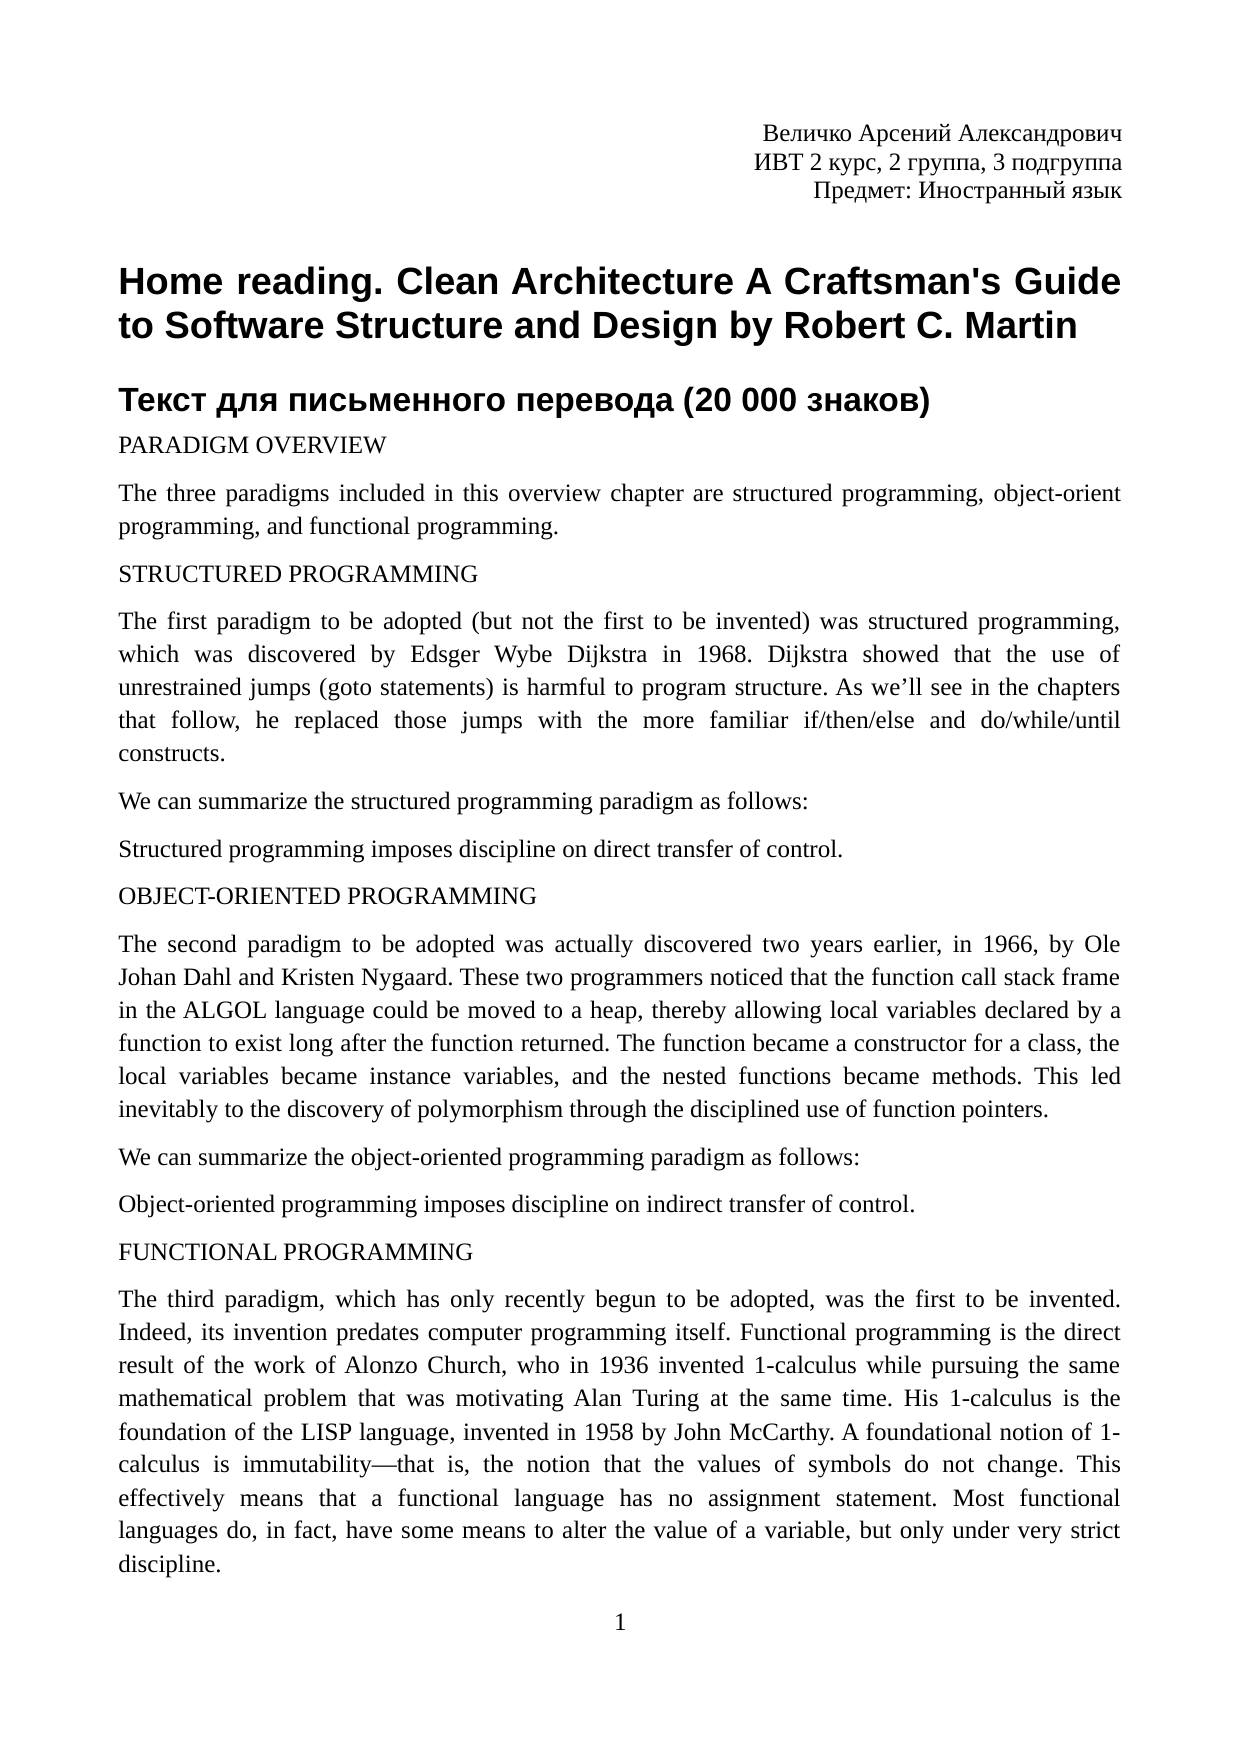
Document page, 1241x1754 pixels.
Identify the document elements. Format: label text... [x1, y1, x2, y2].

text Structured programming imposes discipline on direct transfer of control. [118, 834, 1122, 862]
text STRUCTURED PROGRAMMING [118, 559, 1122, 588]
text Object-oriented programming imposes discipline on indirect transfer of control. [118, 1189, 1122, 1218]
text FUNCTIONAL PROGRAMMING [118, 1237, 1122, 1266]
text OBJECT-ORIENTED PROGRAMMING [118, 881, 1122, 910]
text We can summarize the object-oriented programming paradigm as follows: [118, 1142, 1122, 1170]
text The three paradigms included in this overview chapter are structured programming, object-orient programming, and functional programming. [118, 478, 1122, 540]
text We can summarize the structured programming paradigm as follows: [118, 786, 1122, 815]
text The first paradigm to be adopted (but not the first to be invented) was structured programming, which was discovered by Edsger Wybe Dijkstra in 1968. Dijkstra showed that the use of unrestrained jumps (goto statements) is harmful to program structure. As we’ll see in the chapters that follow, he replaced those jumps with the more familiar if/then/else and do/while/until constructs. [118, 606, 1122, 767]
text The third paradigm, which has only recently begun to be adopted, was the first to be invented. Indeed, its invention predates computer programming itself. Functional programming is the direct result of the work of Alonzo Church, who in 1936 invented 1-calculus while pursuing the same mathematical problem that was motivating Alan Turing at the same time. His 1-calculus is the foundation of the LISP language, invented in 1958 by John McCarthy. A foundational notion of 1-calculus is immutability—that is, the notion that the values of symbols do not change. This effectively means that a functional language has no assignment statement. Most functional languages do, in fact, have some means to alter the value of a variable, but only under very strict discipline. [118, 1284, 1122, 1577]
subtitle Home reading. Clean Architecture A Craftsman's Guide to Software Structure and Design by Robert C. Martin [118, 259, 1122, 346]
text PARADIGM OVERVIEW [118, 431, 1122, 459]
text The second paradigm to be adopted was actually discovered two years earlier, in 1966, by Ole Johan Dahl and Kristen Nygaard. These two programmers noticed that the function call stack frame in the ALGOL language could be moved to a heap, thereby allowing local variables declared by a function to exist long after the function returned. The function became a constructor for a class, the local variables became instance variables, and the nested functions became methods. This led inevitably to the discovery of polymorphism through the disciplined use of function pointers. [118, 929, 1122, 1123]
subtitle Текст для письменного перевода (20 000 знаков) [118, 379, 1122, 418]
